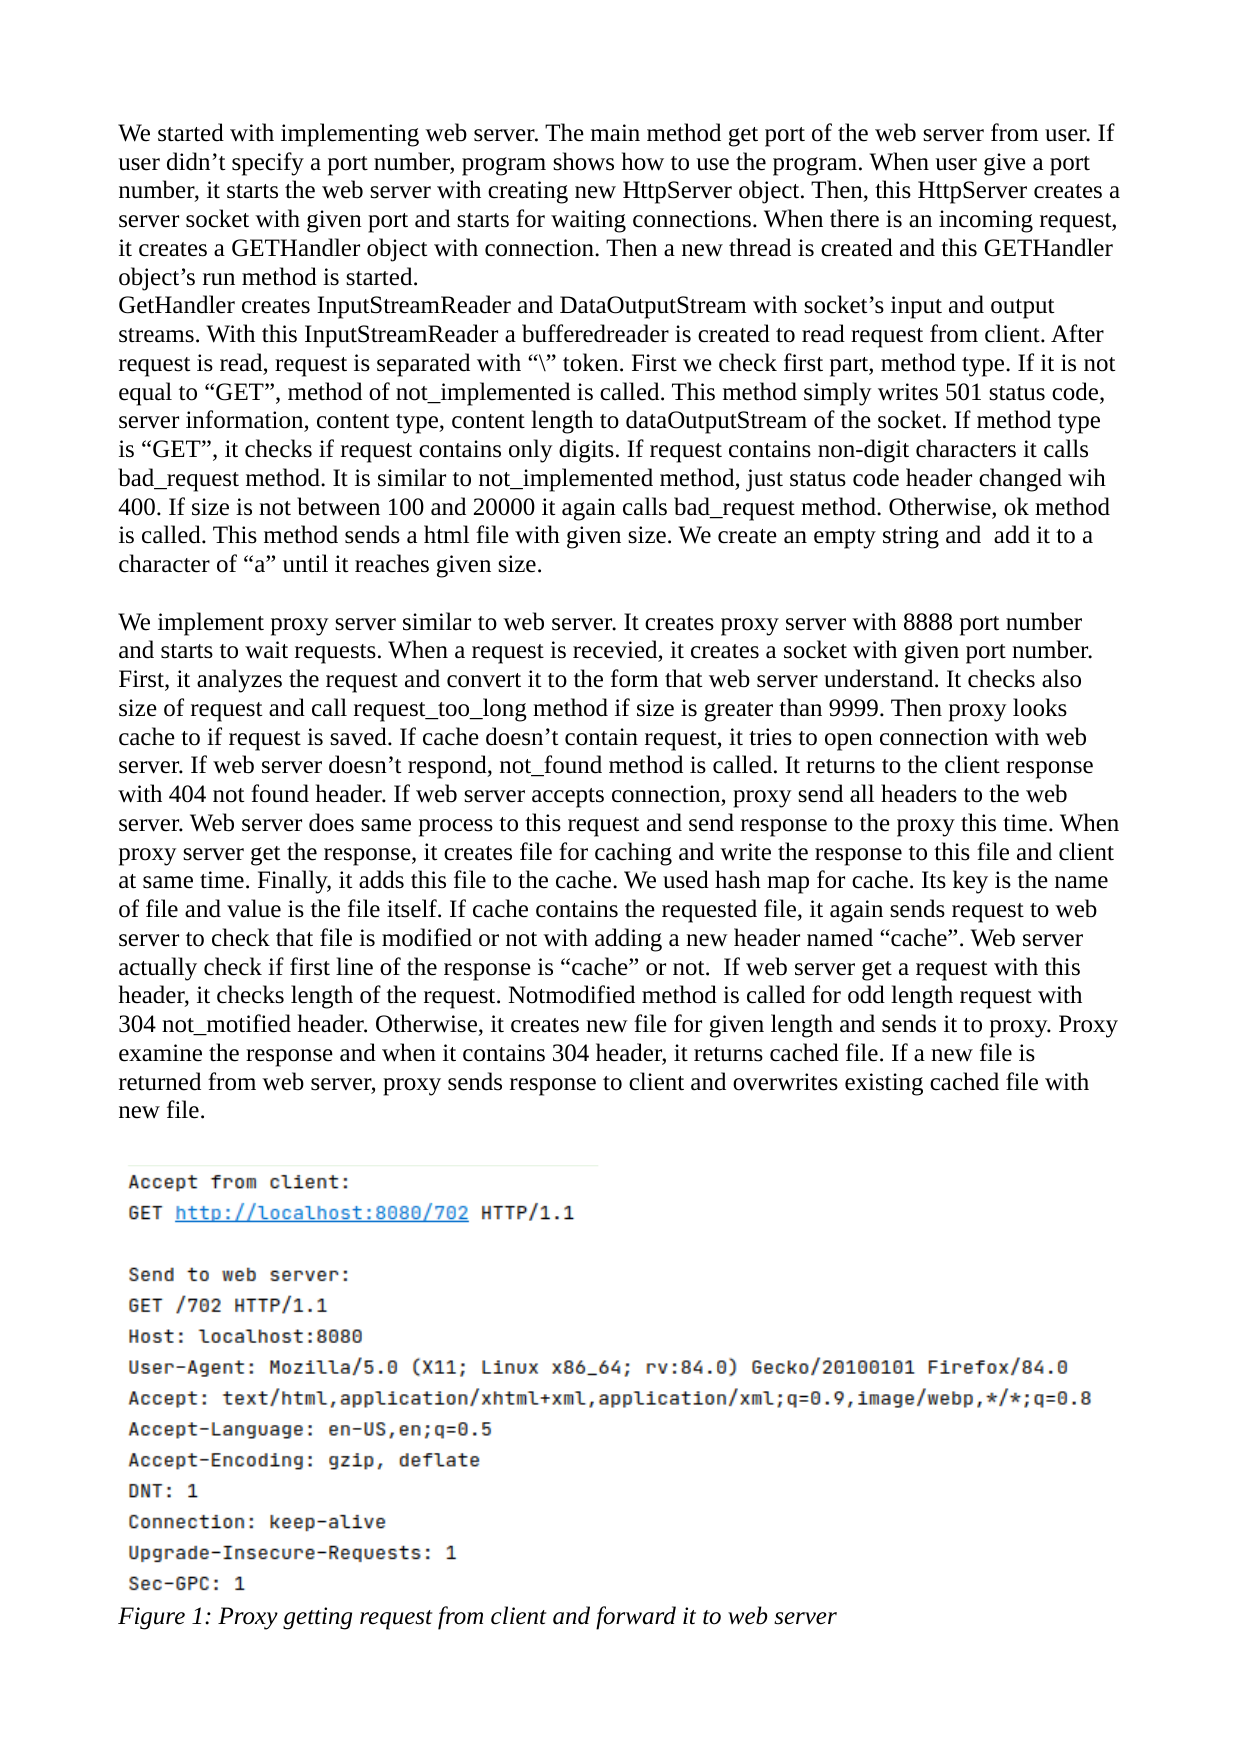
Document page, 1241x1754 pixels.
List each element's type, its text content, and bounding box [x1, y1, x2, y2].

picture [118, 1165, 1123, 1602]
text GetHandler creates InputStreamReader and DataOutputStream with socket’s input and output streams. With this InputStreamReader a bufferedreader is created to read request from client. After request is read, request is separated with “\” token. First we check first part, method type. If it is not equal to “GET”, method of not_implemented is called. This method simply writes 501 status code, server information, content type, content length to dataOutputStream of the socket. If method type is “GET”, it checks if request contains only digits. If request contains non-digit characters it calls bad_request method. It is similar to not_implemented method, just status code header changed wih 400. If size is not between 100 and 20000 it again calls bad_request method. Otherwise, ok method is called. This method sends a html file with given size. We create an empty string and add it to a character of “a” until it reaches given size. [118, 291, 1122, 578]
text We started with implementing web server. The main method get port of the web server from user. If user didn’t specify a port number, program shows how to use the program. When user give a port number, it starts the web server with creating new HttpServer object. Then, this HttpServer creates a server socket with given port and starts for waiting connections. When there is an incoming request, it creates a GETHandler object with connection. Then a new thread is created and this GETHandler object’s run method is started. [118, 118, 1122, 291]
text We implement proxy server similar to web server. It creates proxy server with 8888 port number and starts to wait requests. When a request is recevied, it creates a socket with given port number. First, it analyzes the request and convert it to the form that web server understand. It checks also size of request and call request_too_long method if size is greater than 9999. Then proxy looks cache to if request is saved. If cache doesn’t contain request, it tries to open connection with web server. If web server doesn’t respond, not_found method is called. It returns to the client response with 404 not found header. If web server accepts connection, proxy send all headers to the web server. Web server does same process to this request and send response to the proxy this time. When proxy server get the response, it creates file for caching and write the response to this file and client at same time. Finally, it adds this file to the cache. We used hash map for cache. Its key is the name of file and value is the file itself. If cache contains the requested file, it again sends request to web server to check that file is modified or not with adding a new header named “cache”. Web server actually check if first line of the response is “cache” or not. If web server get a request with this header, it checks length of the request. Notmodified method is called for odd length request with 304 not_motified header. Otherwise, it creates new file for given length and sends it to proxy. Proxy examine the response and when it contains 304 header, it returns cached file. If a new file is returned from web server, proxy sends response to client and overwrites existing cached file with new file. [118, 607, 1122, 1124]
text Figure 1: Proxy getting request from client and forward it to web server [118, 1602, 1122, 1630]
